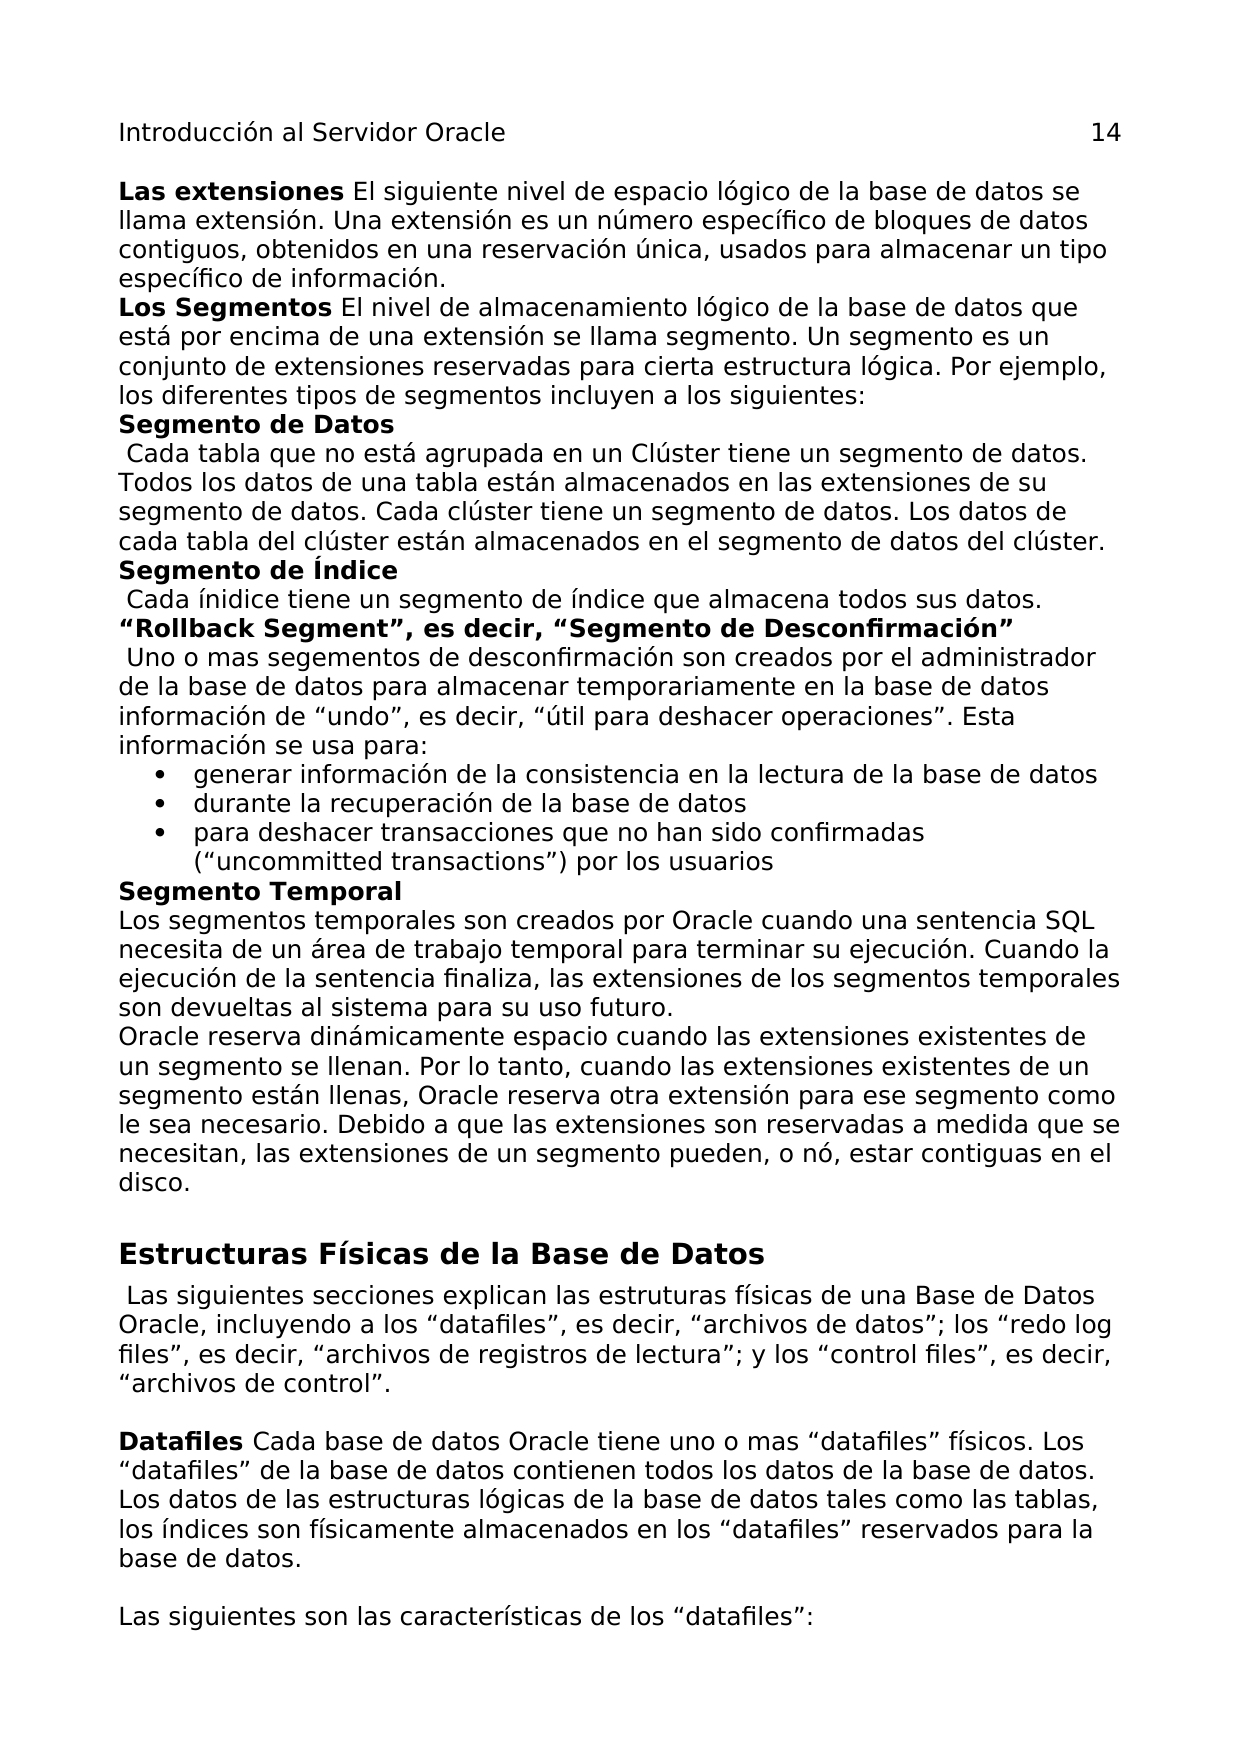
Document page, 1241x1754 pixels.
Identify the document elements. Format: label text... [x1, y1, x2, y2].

list durante la recuperación de la base de datos [156, 789, 1122, 818]
text Segmento Temporal [118, 877, 1122, 906]
text Datafiles Cada base de datos Oracle tiene uno o mas “datafiles” físicos. Los “datafiles” de la base de datos contienen todos los datos de la base de datos. Los datos de las estructuras lógicas de la base de datos tales como las tablas, los índices son físicamente almacenados en los “datafiles” reservados para la base de datos. [118, 1427, 1122, 1573]
text Las siguientes son las características de los “datafiles”: [118, 1602, 1122, 1632]
text Los Segmentos El nivel de almacenamiento lógico de la base de datos que está por encima de una extensión se llama segmento. Un segmento es un conjunto de extensiones reservadas para cierta estructura lógica. Por ejemplo, los diferentes tipos de segmentos incluyen a los siguientes: [118, 293, 1122, 410]
text Cada ínidice tiene un segmento de índice que almacena todos sus datos. [118, 585, 1122, 614]
text Cada tabla que no está agrupada en un Clúster tiene un segmento de datos. Todos los datos de una tabla están almacenados en las extensiones de su segmento de datos. Cada clúster tiene un segmento de datos. Los datos de cada tabla del clúster están almacenados en el segmento de datos del clúster. [118, 439, 1122, 556]
text Segmento de Índice [118, 556, 1122, 585]
text Las extensiones El siguiente nivel de espacio lógico de la base de datos se llama extensión. Una extensión es un número específico de bloques de datos contiguos, obtenidos en una reservación única, usados para almacenar un tipo específico de información. [118, 177, 1122, 293]
text Uno o mas segementos de desconfirmación son creados por el administrador de la base de datos para almacenar temporariamente en la base de datos información de “undo”, es decir, “útil para deshacer operaciones”. Esta información se usa para: [118, 643, 1122, 760]
text Segmento de Datos [118, 410, 1122, 439]
list para deshacer transacciones que no han sido confirmadas (“uncommitted transactions”) por los usuarios [156, 818, 1122, 877]
text Las siguientes secciones explican las estruturas físicas de una Base de Datos Oracle, incluyendo a los “datafiles”, es decir, “archivos de datos”; los “redo log files”, es decir, “archivos de registros de lectura”; y los “control files”, es decir, “archivos de control”. [118, 1282, 1122, 1398]
text “Rollback Segment”, es decir, “Segmento de Desconfirmación” [118, 614, 1122, 643]
text Estructuras Físicas de la Base de Datos [118, 1237, 1122, 1271]
text Oracle reserva dinámicamente espacio cuando las extensiones existentes de un segmento se llenan. Por lo tanto, cuando las extensiones existentes de un segmento están llenas, Oracle reserva otra extensión para ese segmento como le sea necesario. Debido a que las extensiones son reservadas a medida que se necesitan, las extensiones de un segmento pueden, o nó, estar contiguas en el disco. [118, 1023, 1122, 1198]
text Los segmentos temporales son creados por Oracle cuando una sentencia SQL necesita de un área de trabajo temporal para terminar su ejecución. Cuando la ejecución de la sentencia finaliza, las extensiones de los segmentos temporales son devueltas al sistema para su uso futuro. [118, 906, 1122, 1023]
list generar información de la consistencia en la lectura de la base de datos [156, 760, 1122, 789]
